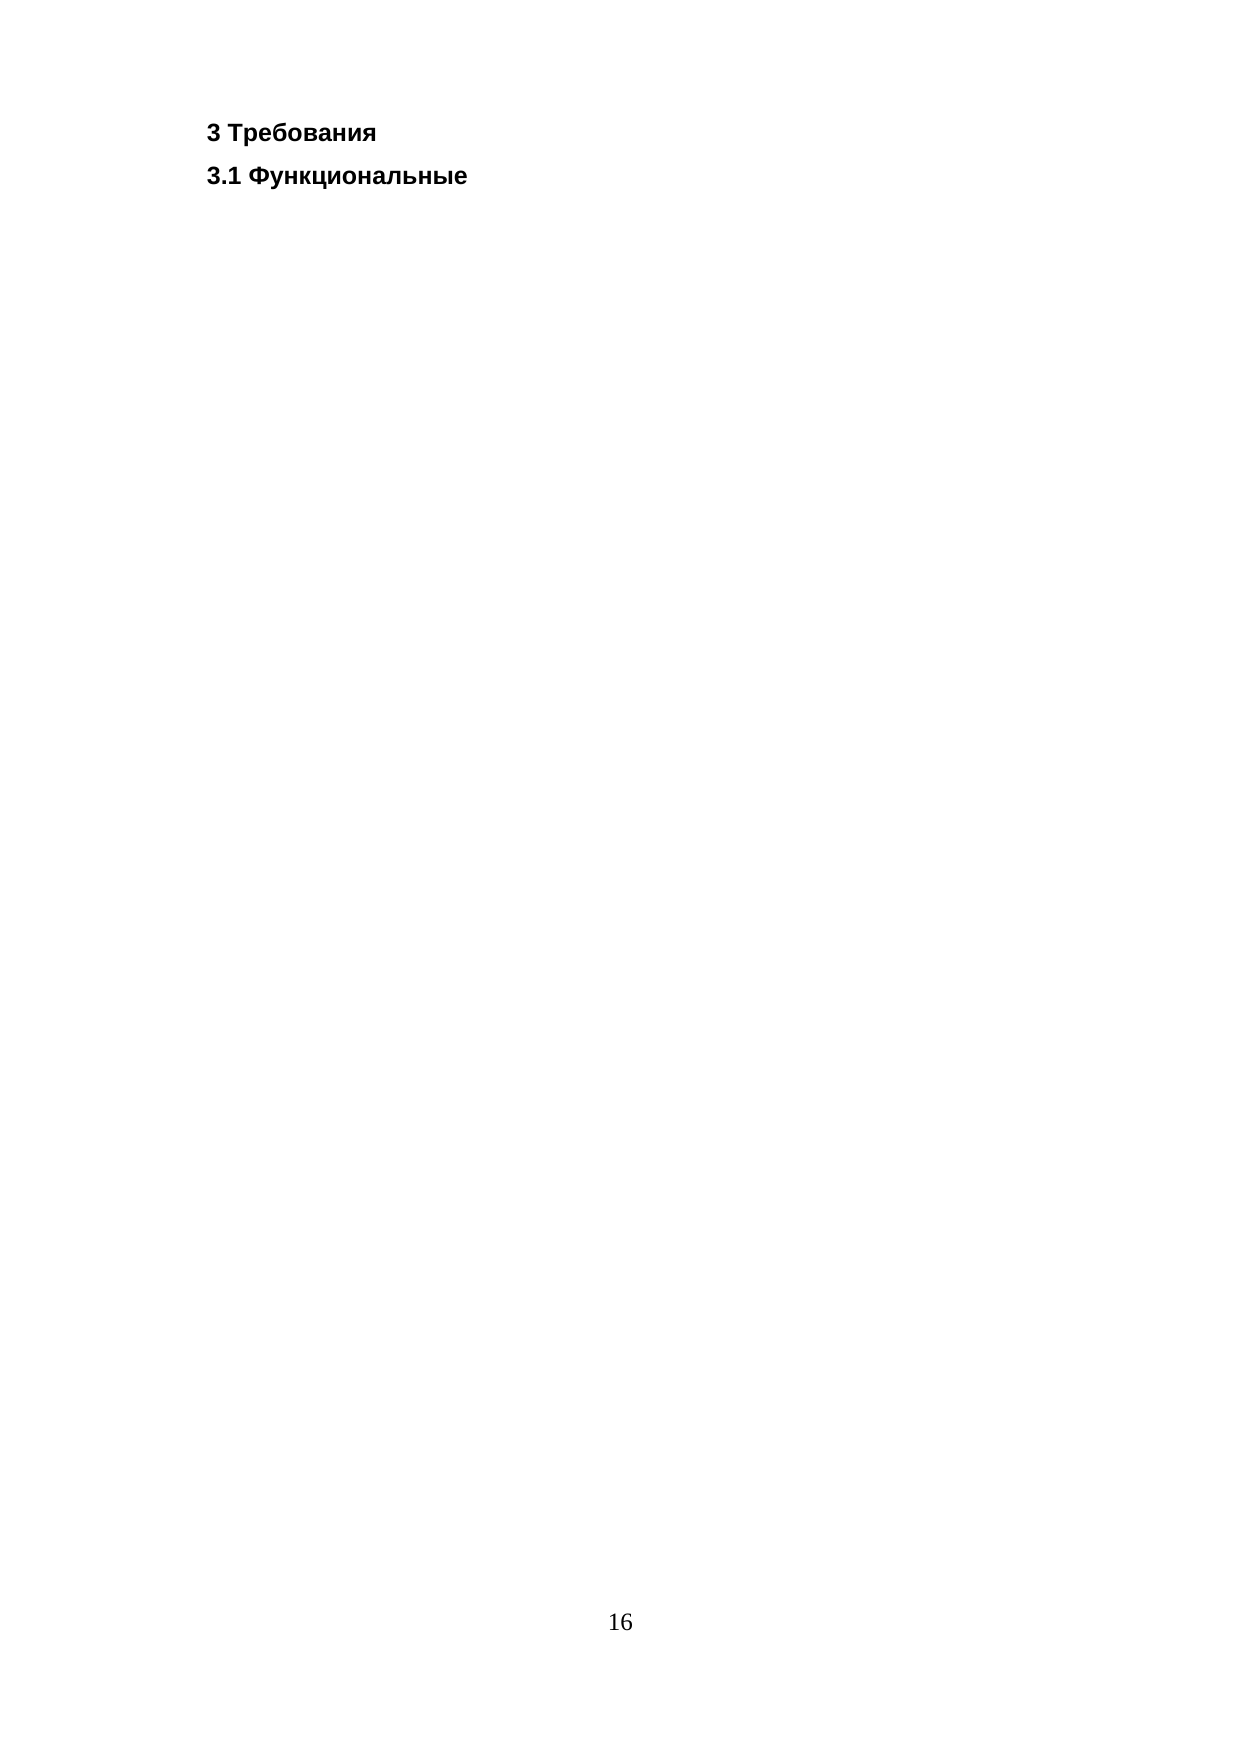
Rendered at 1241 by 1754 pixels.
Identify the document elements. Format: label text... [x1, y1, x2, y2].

subtitle Функциональные [118, 161, 1122, 190]
subtitle Требования [118, 118, 1122, 147]
